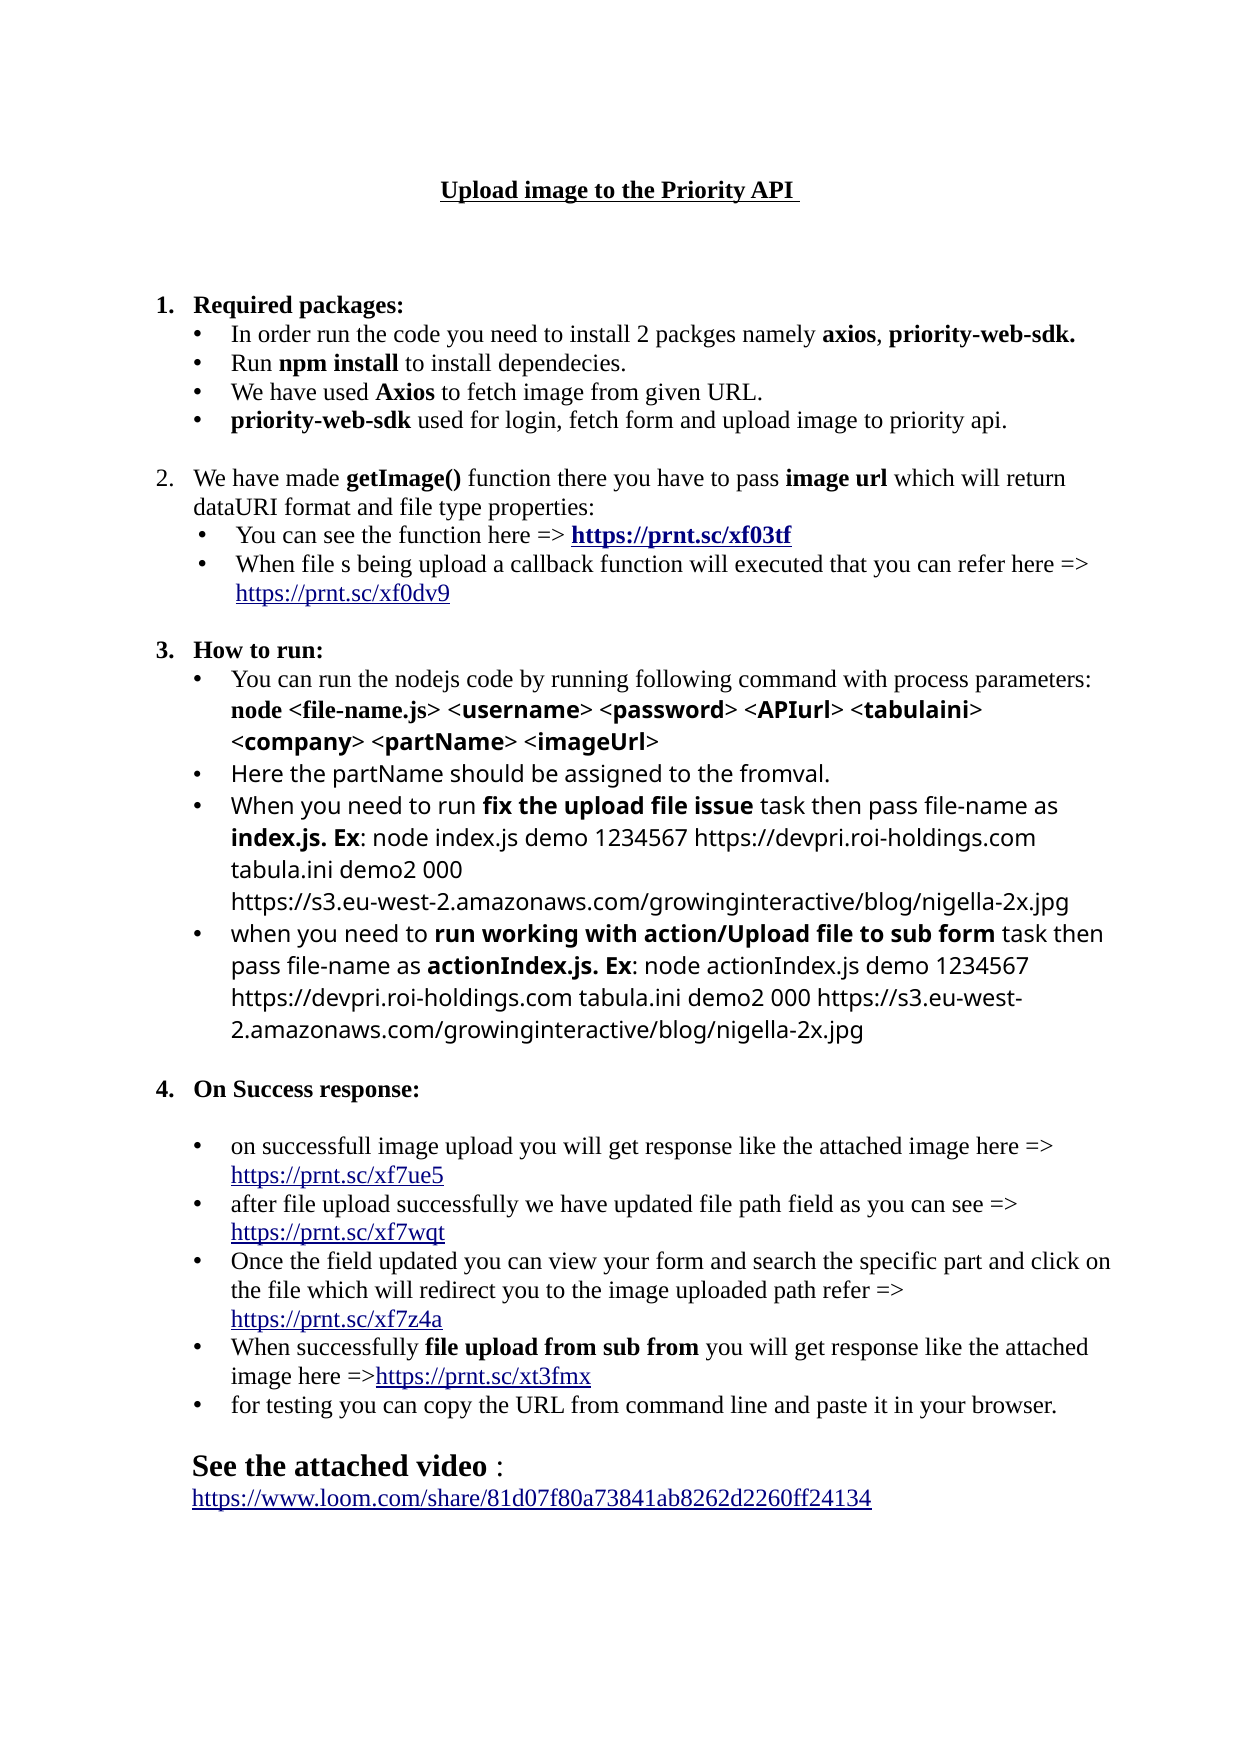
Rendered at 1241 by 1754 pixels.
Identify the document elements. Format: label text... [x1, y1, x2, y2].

list when you need to run working with action/Upload file to sub form task then pass file-name as actionIndex.js. Ex: node actionIndex.js demo 1234567 https://devpri.roi-holdings.com tabula.ini demo2 000 https://s3.eu-west-2.amazonaws.com/growinginteractive/blog/nigella-2x.jpg [193, 917, 1122, 1045]
list You can run the nodejs code by running following command with process parameters: node <file-name.js> <username> <password> <APIurl> <tabulaini> <company> <partName> <imageUrl> [193, 664, 1122, 757]
list How to run: [156, 636, 1122, 664]
list Once the field updated you can view your form and search the specific part and click on the file which will redirect you to the image uploaded path refer => https://prnt.sc/xf7z4a [193, 1246, 1122, 1332]
list On Success response: [156, 1074, 1122, 1102]
list We have used Axios to fetch image from given URL. [193, 377, 1122, 406]
list after file upload successfully we have updated file path field as you can see => https://prnt.sc/xf7wqt [193, 1189, 1122, 1246]
text Upload image to the Priority API [118, 176, 1122, 204]
list We have made getImage() function there you have to pass image url which will return dataURI format and file type properties: [156, 463, 1122, 521]
list Here the partName should be assigned to the fromval. [193, 757, 1122, 789]
list When you need to run fix the upload file issue task then pass file-name as index.js. Ex: node index.js demo 1234567 https://devpri.roi-holdings.com tabula.ini demo2 000 https://s3.eu-west-2.amazonaws.com/growinginteractive/blog/nigella-2x.jpg [193, 789, 1122, 917]
list When file s being upload a callback function will executed that you can refer here => https://prnt.sc/xf0dv9 [198, 549, 1122, 607]
list Required packages: [156, 291, 1122, 319]
list on successfull image upload you will get response like the attached image here => https://prnt.sc/xf7ue5 [193, 1131, 1122, 1189]
list Run npm install to install dependecies. [193, 348, 1122, 377]
text See the attached video : https://www.loom.com/share/81d07f80a73841ab8262d2260ff24134 [118, 1447, 1122, 1512]
list When successfully file upload from sub from you will get response like the attached image here =>https://prnt.sc/xt3fmx [193, 1332, 1122, 1390]
list In order run the code you need to install 2 packges namely axios, priority-web-sdk. [193, 319, 1122, 348]
list You can see the function here => https://prnt.sc/xf03tf [198, 521, 1122, 549]
list priority-web-sdk used for login, fetch form and upload image to priority api. [193, 406, 1122, 434]
list for testing you can copy the URL from command line and paste it in your browser. [193, 1390, 1122, 1419]
